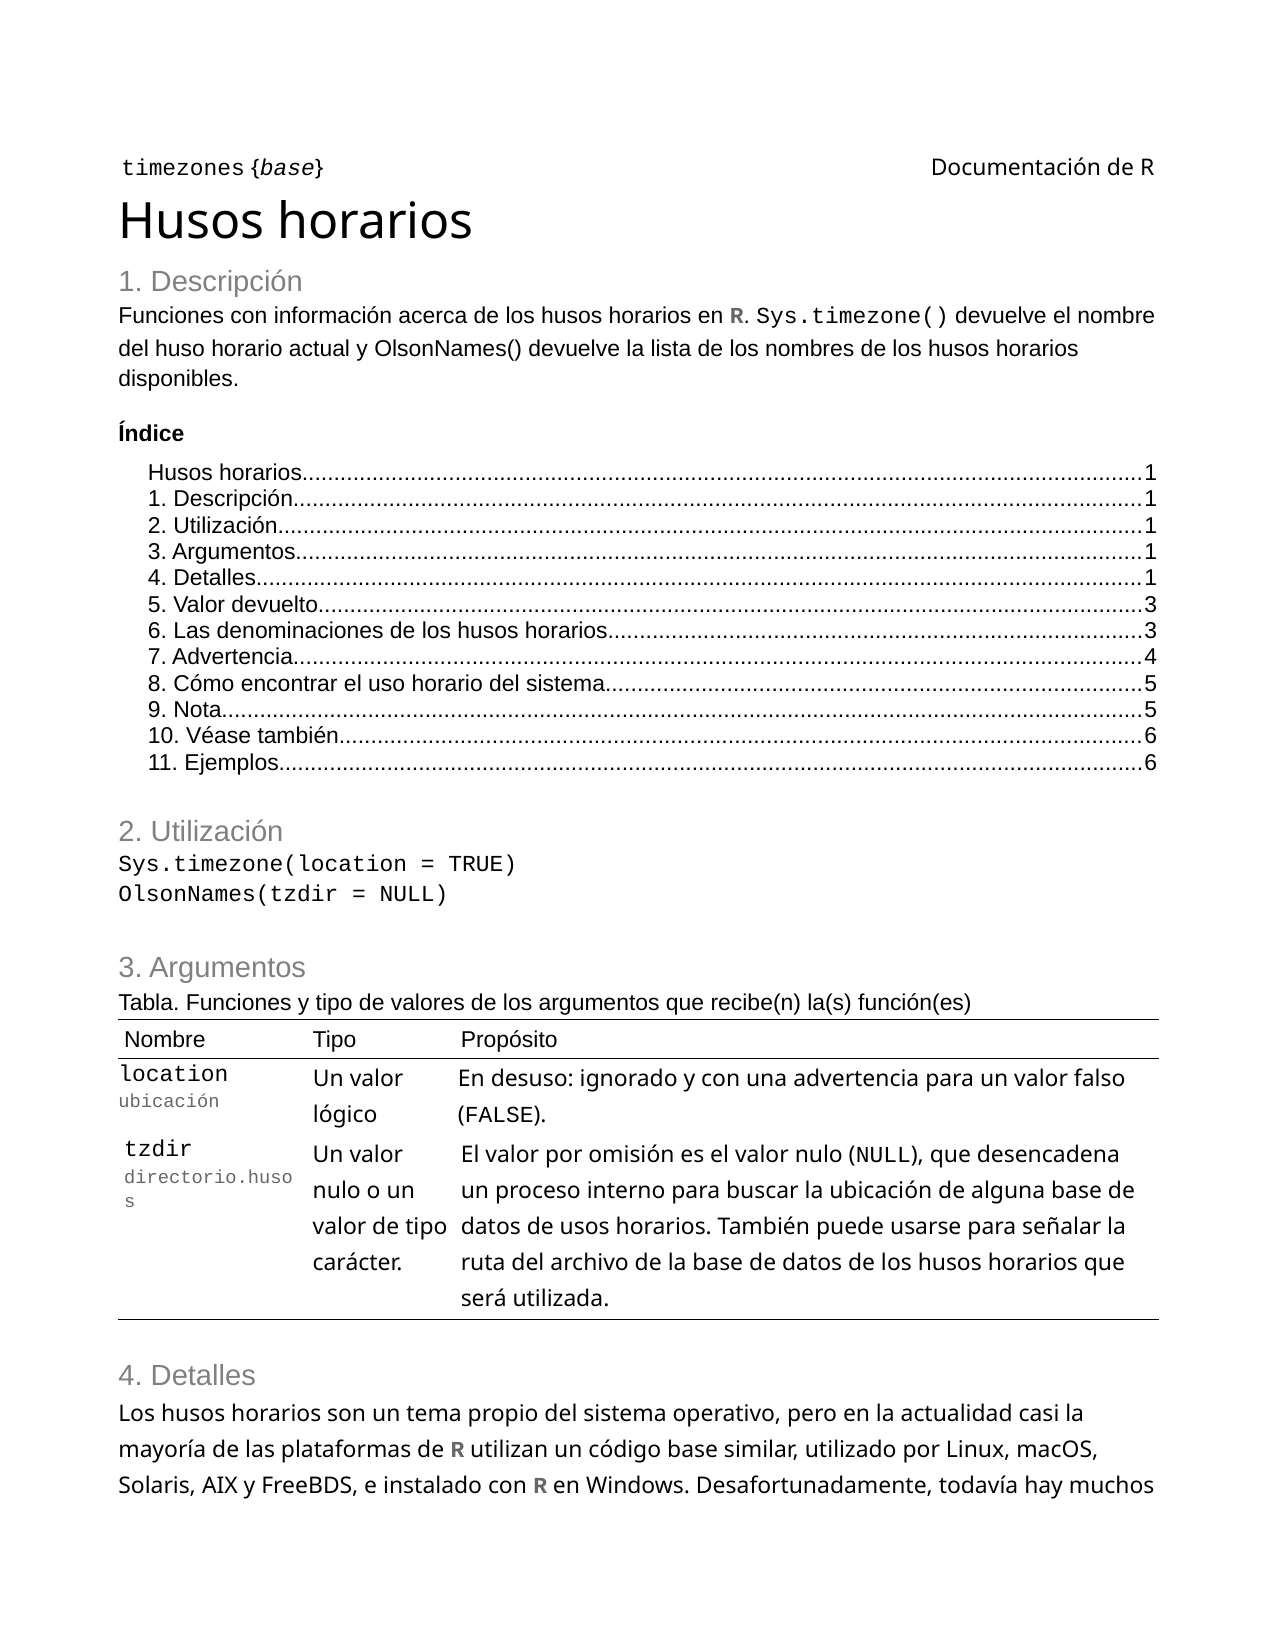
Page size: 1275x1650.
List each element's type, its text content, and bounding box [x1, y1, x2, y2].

text 1. Descripción 1 [148, 485, 1157, 512]
text 6. Las denominaciones de los husos horarios 3 [148, 617, 1157, 643]
text 3. Argumentos 1 [148, 538, 1157, 564]
text 7. Advertencia 4 [148, 643, 1157, 670]
text 9. Nota 5 [148, 696, 1157, 722]
text Funciones con información acerca de los husos horarios en R. Sys.timezone() devuelve el nombre del huso horario actual y OlsonNames() devuelve la lista de los nombres de los husos horarios disponibles. [118, 302, 1157, 391]
subtitle 4. Detalles [118, 1358, 1157, 1392]
text 2. Utilización 1 [148, 512, 1157, 538]
subtitle 3. Argumentos [118, 950, 1157, 984]
table_cell Un valor nulo o un valor de tipo carácter. [307, 1132, 455, 1319]
subtitle Índice [118, 420, 1157, 446]
text 11. Ejemplos 6 [148, 749, 1157, 775]
text OlsonNames(tzdir = NULL) [118, 882, 1157, 908]
table_header Nombre [118, 1020, 307, 1058]
text 10. Véase también 6 [148, 722, 1157, 749]
table_cell En desuso: ignorado y con una advertencia para un valor falso (FALSE). [455, 1059, 1159, 1132]
text Los husos horarios son un tema propio del sistema operativo, pero en la actualidad casi la mayoría de las plataformas de R utilizan un código base similar, utilizado por Linux, macOS, Solaris, AIX y FreeBDS, e instalado con R en Windows. Desafortunadamente, todavía hay muchos [118, 1397, 1157, 1500]
text Sys.timezone(location = TRUE) [118, 852, 1157, 878]
text Husos horarios 1 [148, 459, 1157, 485]
table_cell tzdir directorio.husos [118, 1132, 307, 1319]
subtitle 1. Descripción [118, 264, 1157, 297]
table_header Documentación de R [632, 148, 1157, 186]
table_cell location ubicación [118, 1059, 307, 1132]
table_header Propósito [455, 1020, 1159, 1058]
table_cell El valor por omisión es el valor nulo (NULL), que desencadena un proceso interno para buscar la ubicación de alguna base de datos de usos horarios. También puede usarse para señalar la ruta del archivo de la base de datos de los husos horarios que será utilizada. [455, 1132, 1159, 1319]
text 8. Cómo encontrar el uso horario del sistema 5 [148, 670, 1157, 696]
text 5. Valor devuelto 3 [148, 591, 1157, 617]
table_cell Un valor lógico [307, 1059, 455, 1132]
text 4. Detalles 1 [148, 564, 1157, 591]
table_header Tipo [307, 1020, 455, 1058]
subtitle 2. Utilización [118, 814, 1157, 847]
table_header timezones {base} [118, 148, 632, 186]
subtitle Husos horarios [118, 186, 1157, 254]
text Tabla. Funciones y tipo de valores de los argumentos que recibe(n) la(s) función(es) [118, 989, 1157, 1015]
